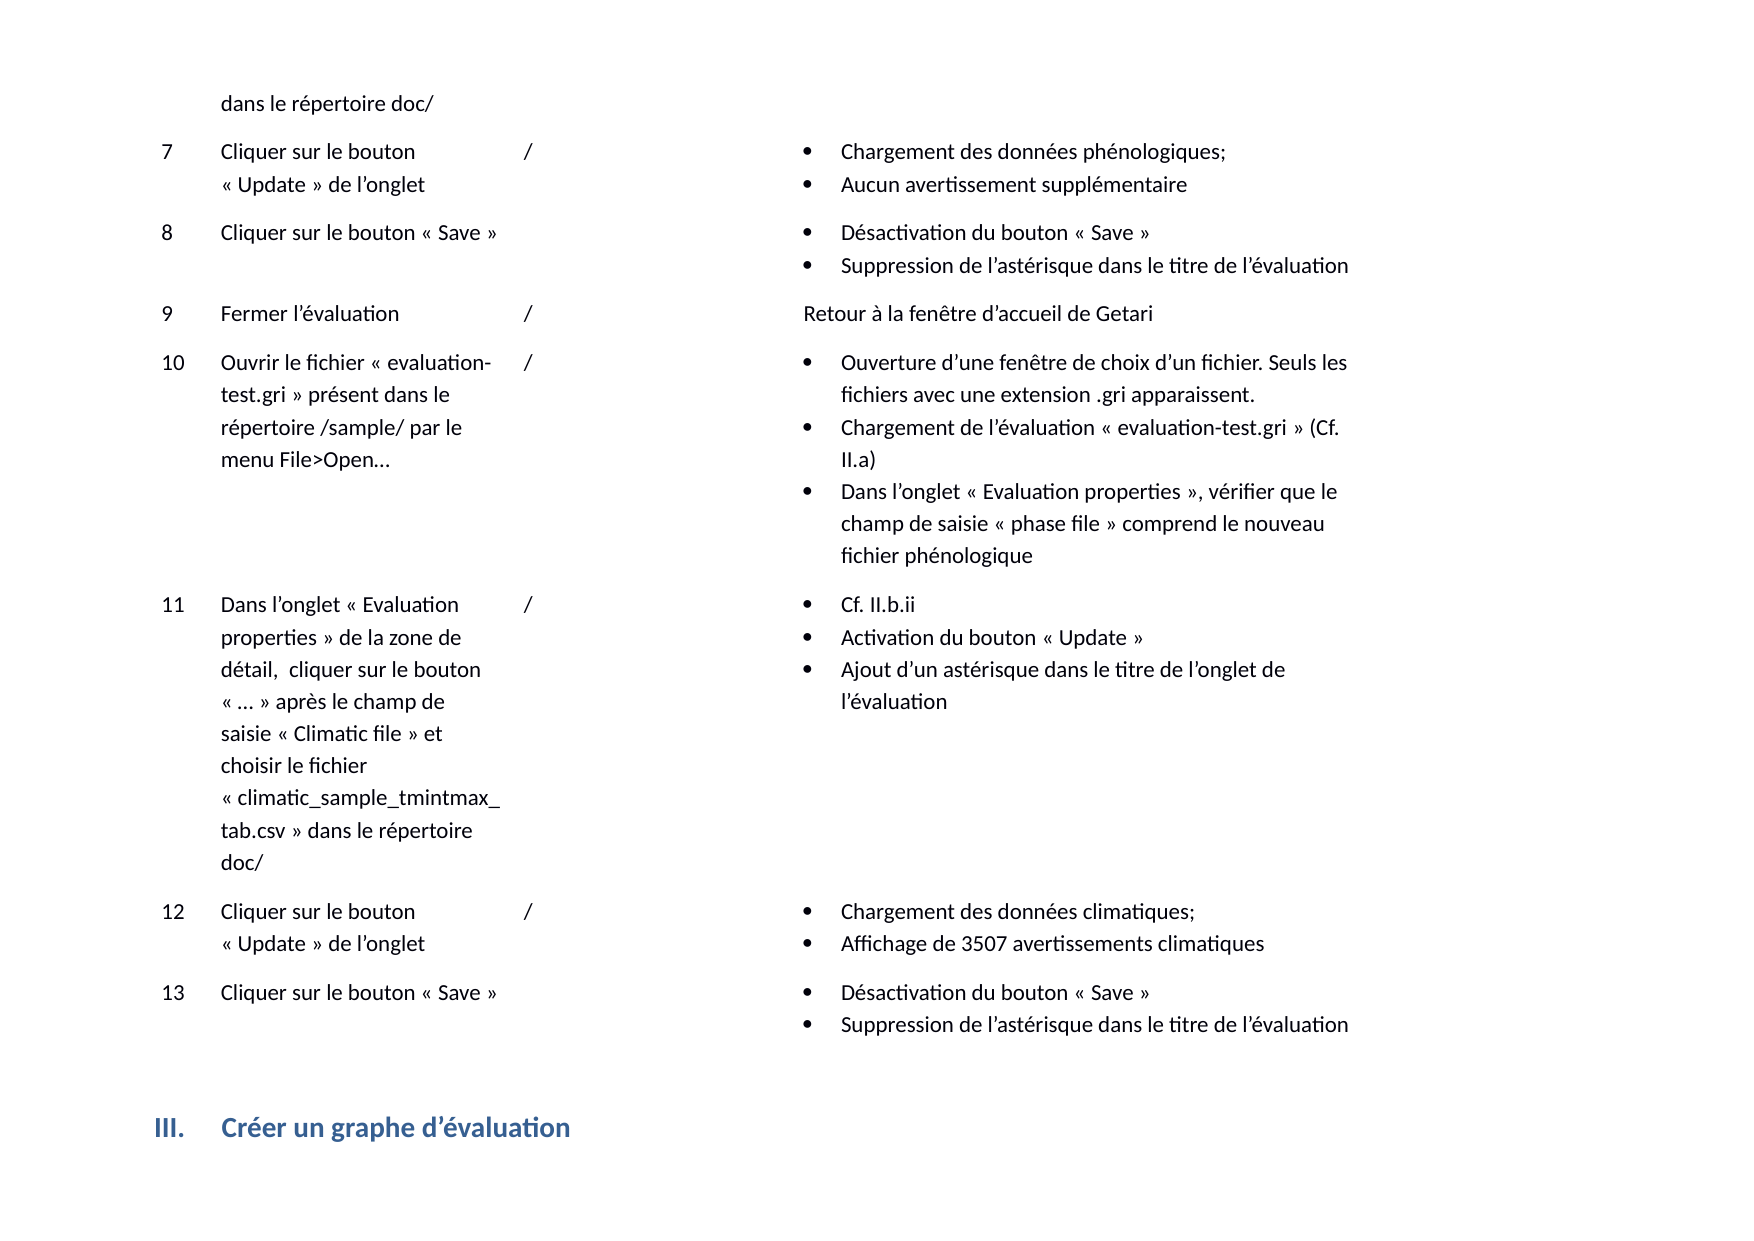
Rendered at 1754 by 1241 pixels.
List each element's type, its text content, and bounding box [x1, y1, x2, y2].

table_cell Désactivation du bouton « Save » Suppression de l’astérisque dans le titre de l’évaluation [792, 219, 1367, 299]
table_cell [1367, 219, 1595, 299]
table_cell 10 [150, 349, 209, 590]
table_cell / [513, 300, 792, 348]
table_cell Dans l’onglet « Evaluation properties » de la zone de détail, cliquer sur le bouton « … » après le champ de saisie « Climatic file » et choisir le fichier « climatic_sample_tmintmax_tab.csv » dans le répertoire doc/ [209, 590, 512, 897]
table_cell 8 [150, 219, 209, 299]
table_cell [1367, 897, 1595, 978]
table_cell 12 [150, 897, 209, 978]
table_cell Chargement des données climatiques; Affichage de 3507 avertissements climatiques [792, 897, 1367, 978]
table_cell / [513, 897, 792, 978]
table_cell Retour à la fenêtre d’accueil de Getari [792, 300, 1367, 348]
table_cell [1367, 300, 1595, 348]
table_cell / [513, 590, 792, 897]
table_cell [1367, 590, 1595, 897]
table_cell [513, 978, 792, 1059]
table_cell dans le répertoire doc/ [209, 89, 512, 137]
table_cell Cliquer sur le bouton « Update » de l’onglet [209, 138, 512, 218]
subtitle Créer un graphe d’évaluation [185, 1109, 1606, 1144]
table_cell [1367, 349, 1595, 590]
table_cell [792, 89, 1367, 137]
table_cell 9 [150, 300, 209, 348]
table_cell 7 [150, 138, 209, 218]
table_cell 11 [150, 590, 209, 897]
table_cell Ouverture d’une fenêtre de choix d’un fichier. Seuls les fichiers avec une extension .gri apparaissent. Chargement de l’évaluation « evaluation-test.gri » (Cf. II.a) Dans l’onglet « Evaluation properties », vérifier que le champ de saisie « phase file » comprend le nouveau fichier phénologique [792, 349, 1367, 590]
table_cell [513, 89, 792, 137]
table_cell Cf. II.b.ii Activation du bouton « Update » Ajout d’un astérisque dans le titre de l’onglet de l’évaluation [792, 590, 1367, 897]
table_cell [150, 89, 209, 137]
table_cell Cliquer sur le bouton « Save » [209, 978, 512, 1059]
table_cell 13 [150, 978, 209, 1059]
table_cell Désactivation du bouton « Save » Suppression de l’astérisque dans le titre de l’évaluation [792, 978, 1367, 1059]
table_cell [1367, 978, 1595, 1059]
table_cell [1367, 138, 1595, 218]
table_cell [1367, 89, 1595, 137]
table_cell [513, 219, 792, 299]
table_cell / [513, 138, 792, 218]
table_cell Ouvrir le fichier « evaluation-test.gri » présent dans le répertoire /sample/ par le menu File>Open… [209, 349, 512, 590]
table_cell Chargement des données phénologiques; Aucun avertissement supplémentaire [792, 138, 1367, 218]
table_cell Fermer l’évaluation [209, 300, 512, 348]
table_cell Cliquer sur le bouton « Update » de l’onglet [209, 897, 512, 978]
table_cell / [513, 349, 792, 590]
table_cell Cliquer sur le bouton « Save » [209, 219, 512, 299]
